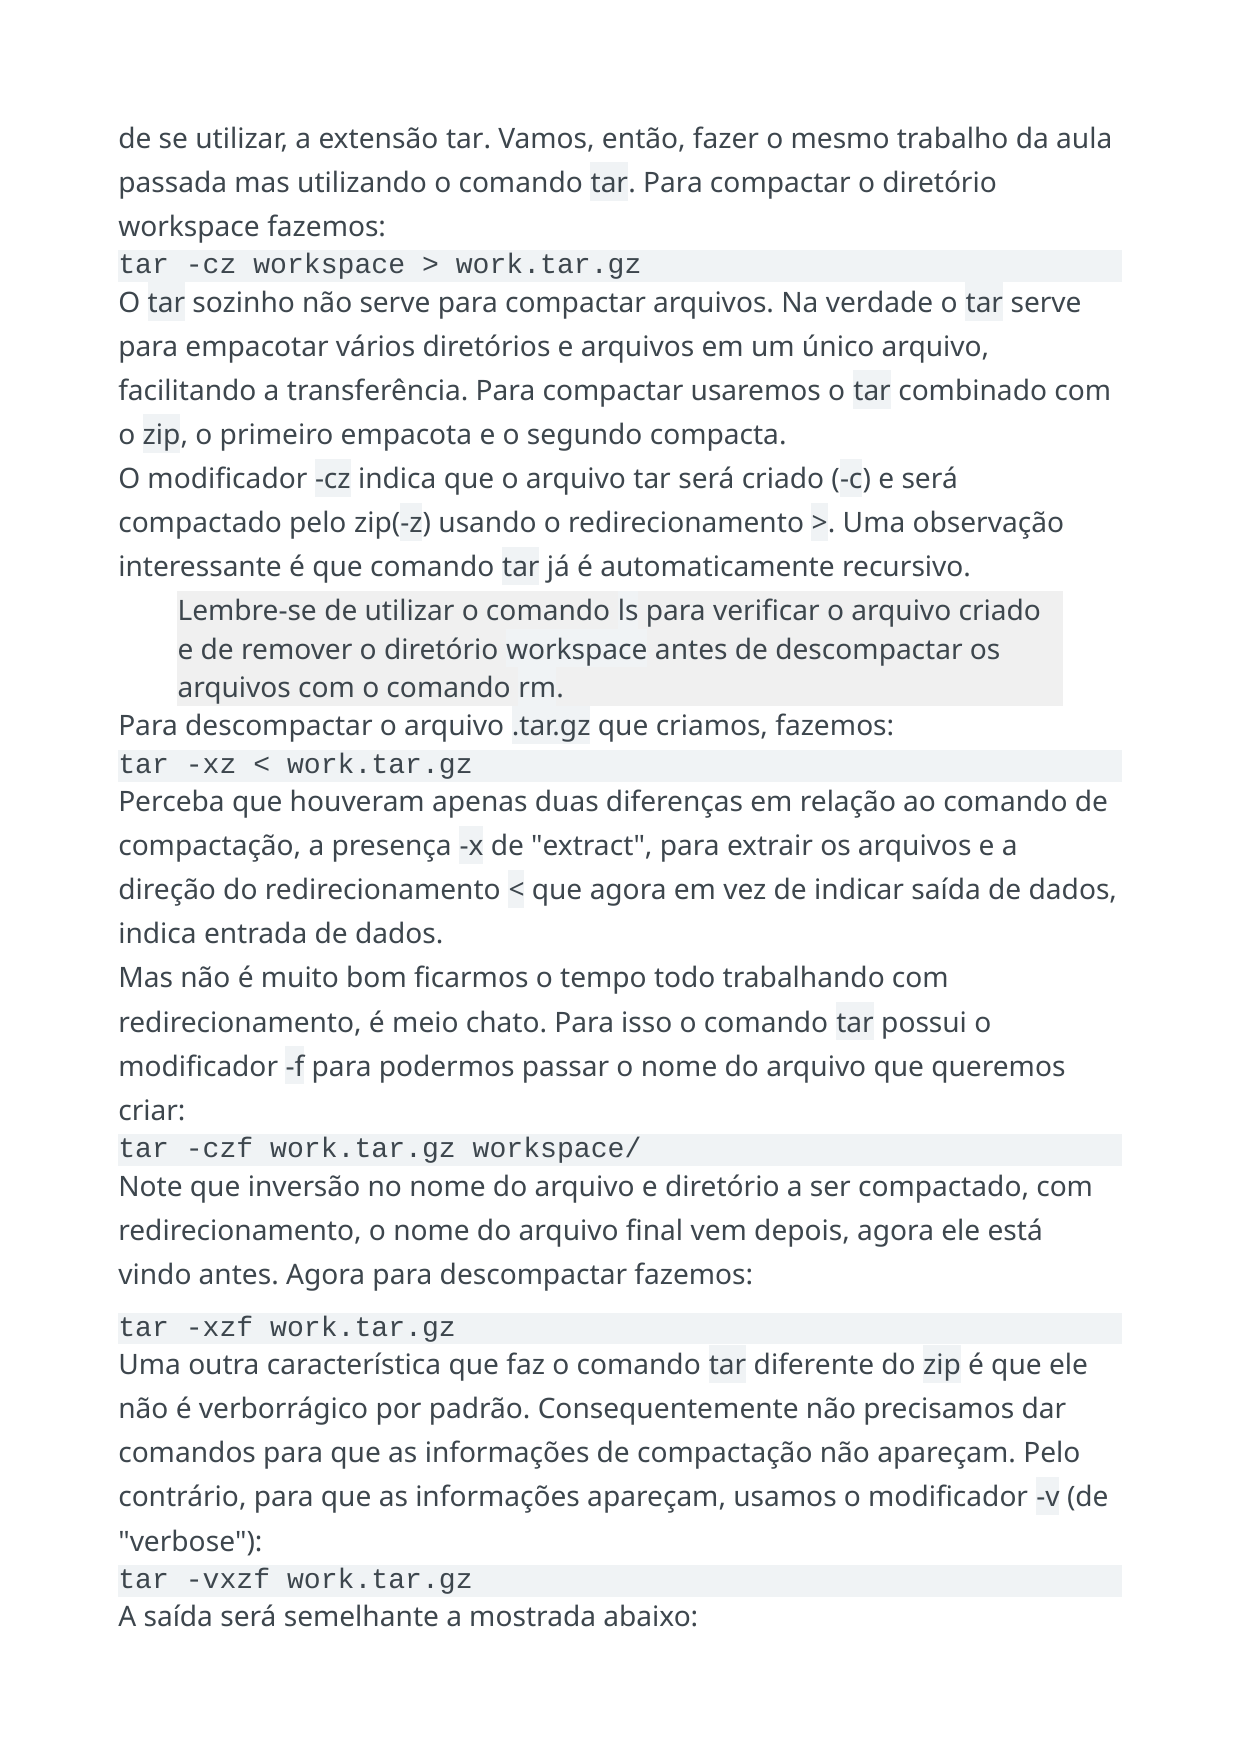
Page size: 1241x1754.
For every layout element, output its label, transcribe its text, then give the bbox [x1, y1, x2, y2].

text Uma outra característica que faz o comando tar diferente do zip é que ele não é verborrágico por padrão. Consequentemente não precisamos dar comandos para que as informações de compactação não apareçam. Pelo contrário, para que as informações apareçam, usamos o modificador -v (de "verbose"): [118, 1344, 1122, 1559]
text tar -xz < work.tar.gz [118, 750, 1122, 782]
text Lembre-se de utilizar o comando ls para verificar o arquivo criado e de remover o diretório workspace antes de descompactar os arquivos com o comando rm. [177, 591, 1063, 706]
text Perceba que houveram apenas duas diferenças em relação ao comando de compactação, a presença -x de "extract", para extrair os arquivos e a direção do redirecionamento < que agora em vez de indicar saída de dados, indica entrada de dados. [118, 782, 1122, 952]
text O tar sozinho não serve para compactar arquivos. Na verdade o tar serve para empacotar vários diretórios e arquivos em um único arquivo, facilitando a transferência. Para compactar usaremos o tar combinado com o zip, o primeiro empacota e o segundo compacta. [118, 282, 1122, 453]
text tar -cz workspace > work.tar.gz [118, 250, 1122, 282]
text Note que inversão no nome do arquivo e diretório a ser compactado, com redirecionamento, o nome do arquivo final vem depois, agora ele está vindo antes. Agora para descompactar fazemos: [118, 1166, 1122, 1292]
text tar -czf work.tar.gz workspace/ [118, 1134, 1122, 1166]
text de se utilizar, a extensão tar. Vamos, então, fazer o mesmo trabalho da aula passada mas utilizando o comando tar. Para compactar o diretório workspace fazemos: [118, 118, 1122, 244]
text A saída será semelhante a mostrada abaixo: [118, 1597, 1122, 1635]
text tar -xzf work.tar.gz [118, 1313, 1122, 1344]
text Para descompactar o arquivo .tar.gz que criamos, fazemos: [118, 706, 1122, 744]
text O modificador -cz indica que o arquivo tar será criado (-c) e será compactado pelo zip(-z) usando o redirecionamento >. Uma observação interessante é que comando tar já é automaticamente recursivo. [118, 458, 1122, 585]
text Mas não é muito bom ficarmos o tempo todo trabalhando com redirecionamento, é meio chato. Para isso o comando tar possui o modificador -f para podermos passar o nome do arquivo que queremos criar: [118, 958, 1122, 1128]
text tar -vxzf work.tar.gz [118, 1565, 1122, 1597]
